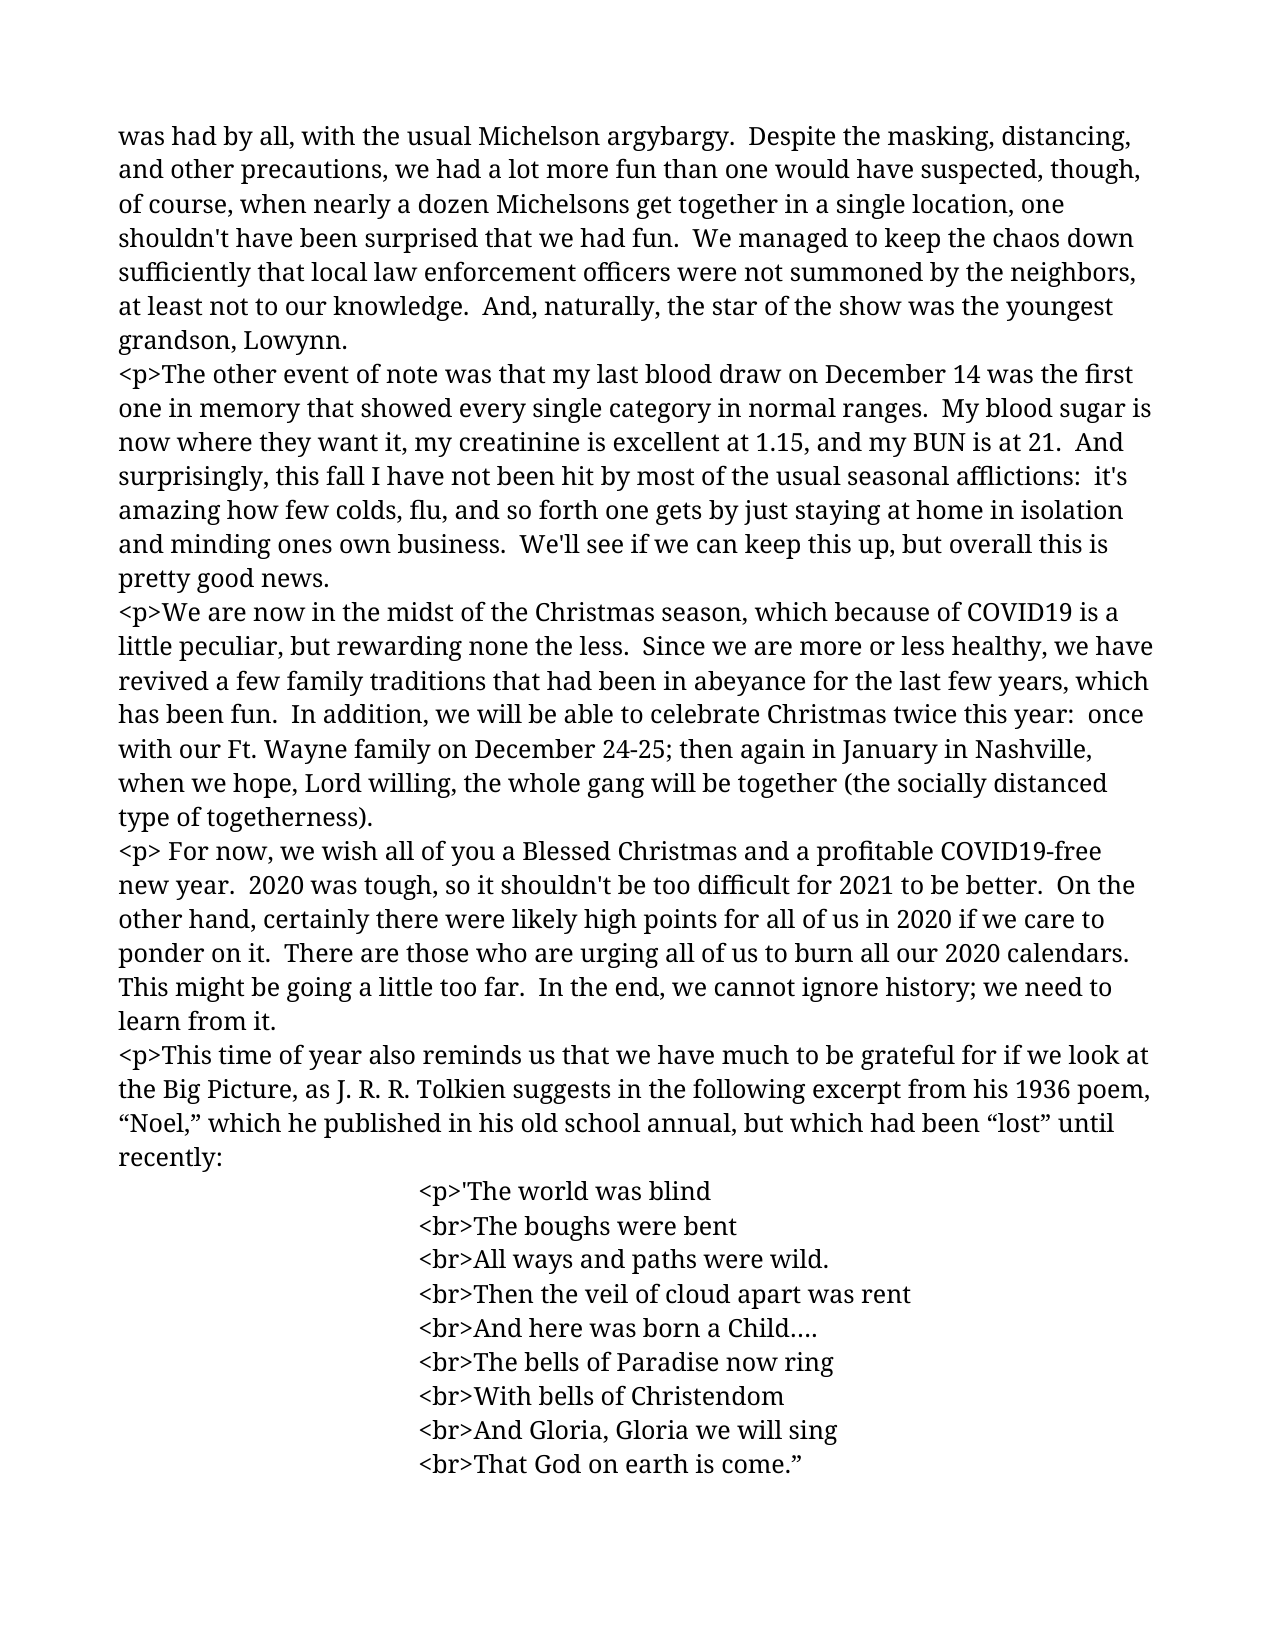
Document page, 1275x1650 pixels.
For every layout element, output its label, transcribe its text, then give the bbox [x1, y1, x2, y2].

text <br>And here was born a Child…. [418, 1310, 1275, 1344]
text <p> For now, we wish all of you a Blessed Christmas and a profitable COVID19-free new year. 2020 was tough, so it shouldn't be too difficult for 2021 to be better. On the other hand, certainly there were likely high points for all of us in 2020 if we care to ponder on it. There are those who are urging all of us to burn all our 2020 calendars. This might be going a little too far. In the end, we cannot ignore history; we need to learn from it. [118, 833, 1157, 1038]
text <br>Then the veil of cloud apart was rent [418, 1276, 1275, 1310]
text <p>'The world was blind <br>The boughs were bent [418, 1174, 1275, 1242]
text <br>All ways and paths were wild. [418, 1242, 1275, 1276]
text <br>The bells of Paradise now ring <br>With bells of Christendom <br>And Gloria, Gloria we will sing <br>That God on earth is come.” [418, 1344, 1275, 1481]
text was had by all, with the usual Michelson argybargy. Despite the masking, distancing, and other precautions, we had a lot more fun than one would have suspected, though, of course, when nearly a dozen Michelsons get together in a single location, one shouldn't have been surprised that we had fun. We managed to keep the chaos down sufficiently that local law enforcement officers were not summoned by the neighbors, at least not to our knowledge. And, naturally, the star of the show was the youngest grandson, Lowynn. [118, 118, 1157, 357]
text <p>This time of year also reminds us that we have much to be grateful for if we look at the Big Picture, as J. R. R. Tolkien suggests in the following excerpt from his 1936 poem, “Noel,” which he published in his old school annual, but which had been “lost” until recently: [118, 1038, 1157, 1174]
text <p>We are now in the midst of the Christmas season, which because of COVID19 is a little peculiar, but rewarding none the less. Since we are more or less healthy, we have revived a few family traditions that had been in abeyance for the last few years, which has been fun. In addition, we will be able to celebrate Christmas twice this year: once with our Ft. Wayne family on December 24-25; then again in January in Nashville, when we hope, Lord willing, the whole gang will be together (the socially distanced type of togetherness). [118, 595, 1157, 833]
text <p>The other event of note was that my last blood draw on December 14 was the first one in memory that showed every single category in normal ranges. My blood sugar is now where they want it, my creatinine is excellent at 1.15, and my BUN is at 21. And surprisingly, this fall I have not been hit by most of the usual seasonal afflictions: it's amazing how few colds, flu, and so forth one gets by just staying at home in isolation and minding ones own business. We'll see if we can keep this up, but overall this is pretty good news. [118, 357, 1157, 595]
